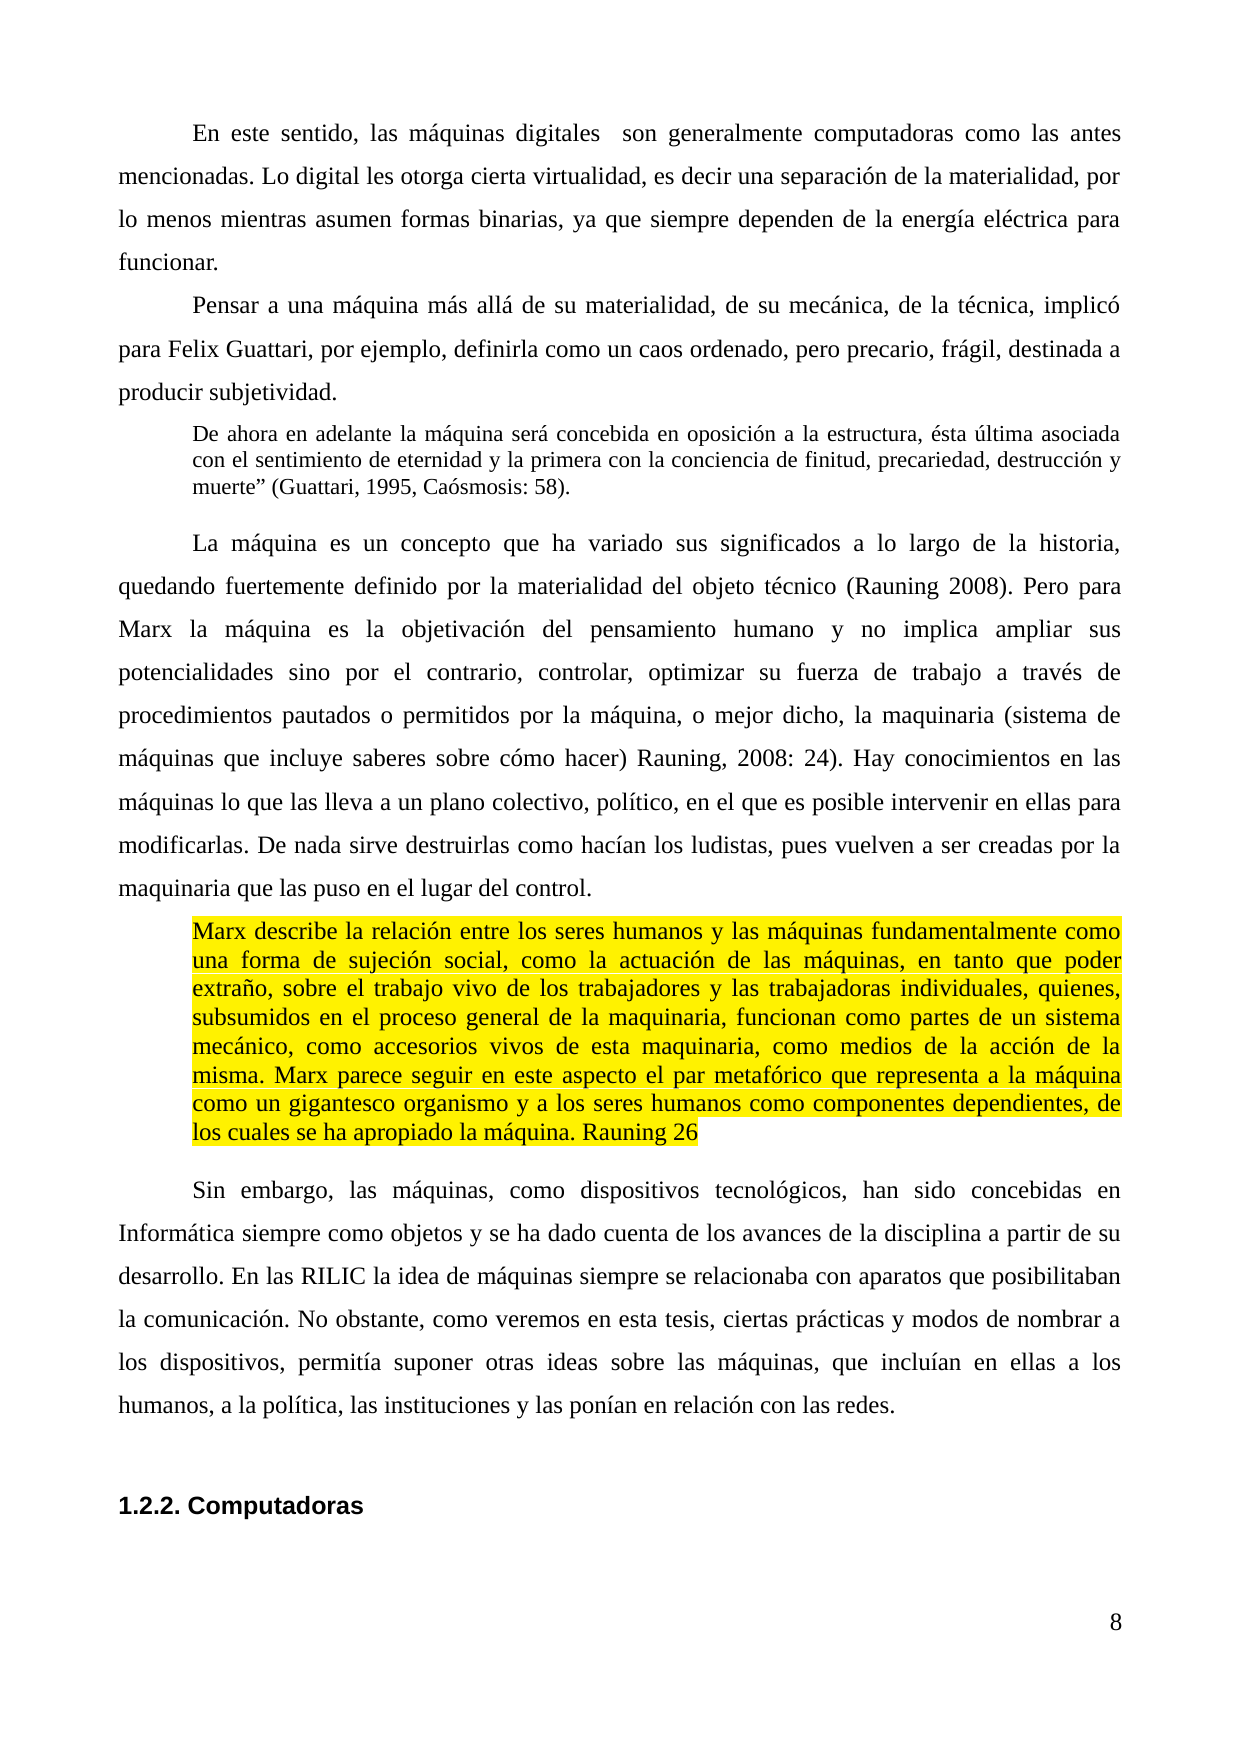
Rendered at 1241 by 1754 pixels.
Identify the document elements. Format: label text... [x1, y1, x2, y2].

text Marx describe la relación entre los seres humanos y las máquinas fundamentalmente como una forma de sujeción social, como la actuación de las máquinas, en tanto que poder extraño, sobre el trabajo vivo de los trabajadores y las trabajadoras individuales, quienes, subsumidos en el proceso general de la maquinaria, funcionan como partes de un sistema mecánico, como accesorios vivos de esta maquinaria, como medios de la acción de la misma. Marx parece seguir en este aspecto el par metafórico que representa a la máquina como un gigantesco organismo y a los seres humanos como componentes dependientes, de los cuales se ha apropiado la máquina. Rauning 26 [192, 916, 1122, 1146]
text Sin embargo, las máquinas, como dispositivos tecnológicos, han sido concebidas en Informática siempre como objetos y se ha dado cuenta de los avances de la disciplina a partir de su desarrollo. En las RILIC la idea de máquinas siempre se relacionaba con aparatos que posibilitaban la comunicación. No obstante, como veremos en esta tesis, ciertas prácticas y modos de nombrar a los dispositivos, permitía suponer otras ideas sobre las máquinas, que incluían en ellas a los humanos, a la política, las instituciones y las ponían en relación con las redes. [118, 1175, 1122, 1419]
text De ahora en adelante la máquina será concebida en oposición a la estructura, ésta última asociada con el sentimiento de eternidad y la primera con la conciencia de finitud, precariedad, destrucción y muerte” (Guattari, 1995, Caósmosis: 58). [192, 420, 1122, 499]
text Pensar a una máquina más allá de su materialidad, de su mecánica, de la técnica, implicó para Felix Guattari, por ejemplo, definirla como un caos ordenado, pero precario, frágil, destinada a producir subjetividad. [118, 291, 1122, 406]
subtitle 1.2.2. Computadoras [118, 1491, 1122, 1520]
text La máquina es un concepto que ha variado sus significados a lo largo de la historia, quedando fuertemente definido por la materialidad del objeto técnico (Rauning 2008). Pero para Marx la máquina es la objetivación del pensamiento humano y no implica ampliar sus potencialidades sino por el contrario, controlar, optimizar su fuerza de trabajo a través de procedimientos pautados o permitidos por la máquina, o mejor dicho, la maquinaria (sistema de máquinas que incluye saberes sobre cómo hacer) Rauning, 2008: 24). Hay conocimientos en las máquinas lo que las lleva a un plano colectivo, político, en el que es posible intervenir en ellas para modificarlas. De nada sirve destruirlas como hacían los ludistas, pues vuelven a ser creadas por la maquinaria que las puso en el lugar del control. [118, 528, 1122, 902]
text En este sentido, las máquinas digitales son generalmente computadoras como las antes mencionadas. Lo digital les otorga cierta virtualidad, es decir una separación de la materialidad, por lo menos mientras asumen formas binarias, ya que siempre dependen de la energía eléctrica para funcionar. [118, 118, 1122, 276]
